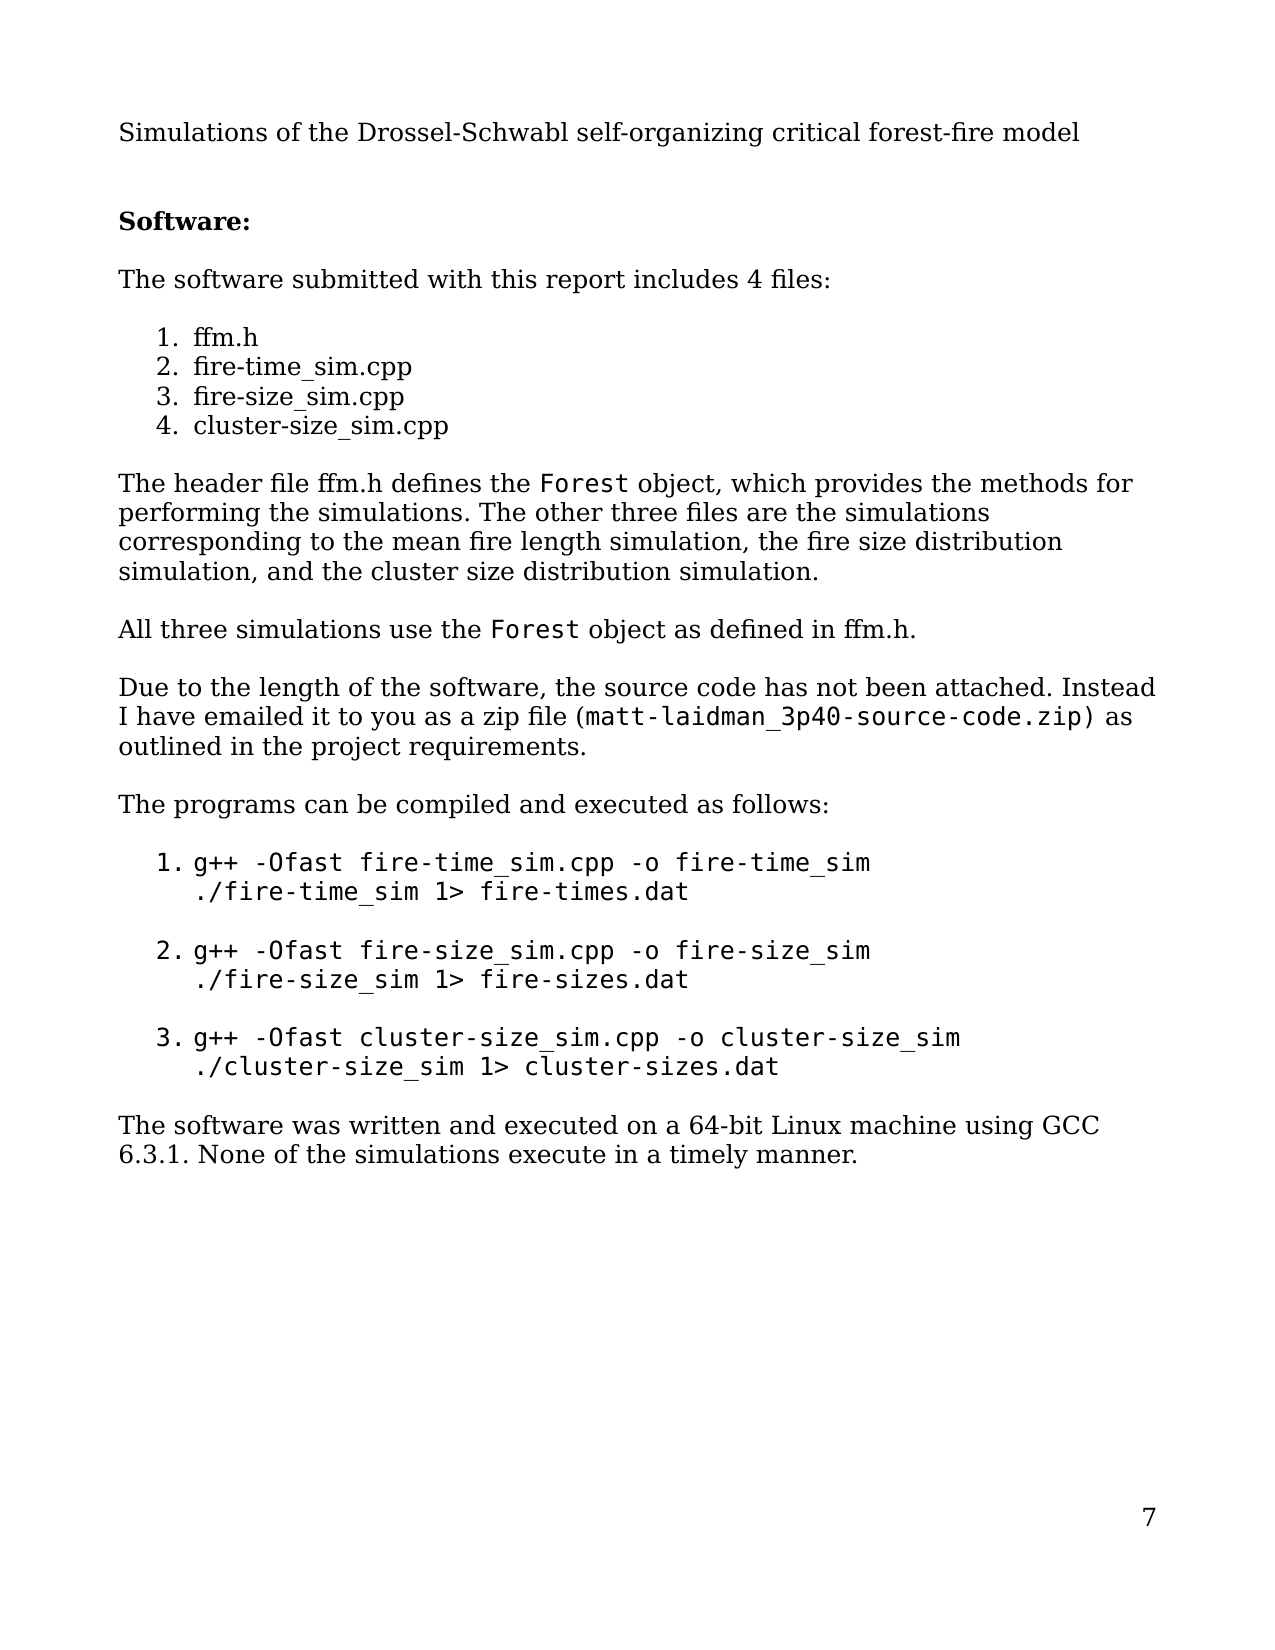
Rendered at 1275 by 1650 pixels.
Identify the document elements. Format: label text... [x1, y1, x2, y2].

text All three simulations use the Forest object as defined in ffm.h. [118, 615, 1157, 644]
text The software was written and executed on a 64-bit Linux machine using GCC 6.3.1. None of the simulations execute in a timely manner. [118, 1111, 1157, 1169]
text The header file ffm.h defines the Forest object, which provides the methods for performing the simulations. The other three files are the simulations corresponding to the mean fire length simulation, the fire size distribution simulation, and the cluster size distribution simulation. [118, 469, 1157, 586]
text The programs can be compiled and executed as follows: [118, 790, 1157, 819]
list g++ -Ofast cluster-size_sim.cpp -o cluster-size_sim [156, 1023, 1157, 1052]
text The software submitted with this report includes 4 files: [118, 265, 1157, 294]
list ./cluster-size_sim 1> cluster-sizes.dat [156, 1052, 1157, 1082]
text Software: [118, 206, 1157, 236]
list ffm.h [156, 323, 1157, 352]
list ./fire-size_sim 1> fire-sizes.dat [156, 965, 1157, 994]
list fire-size_sim.cpp [156, 382, 1157, 411]
list cluster-size_sim.cpp [156, 411, 1157, 440]
list g++ -Ofast fire-size_sim.cpp -o fire-size_sim [156, 936, 1157, 965]
text Due to the length of the software, the source code has not been attached. Instead I have emailed it to you as a zip file (matt-laidman_3p40-source-code.zip) as outlined in the project requirements. [118, 673, 1157, 761]
list ./fire-time_sim 1> fire-times.dat [156, 877, 1157, 907]
list g++ -Ofast fire-time_sim.cpp -o fire-time_sim [156, 848, 1157, 877]
list fire-time_sim.cpp [156, 352, 1157, 382]
